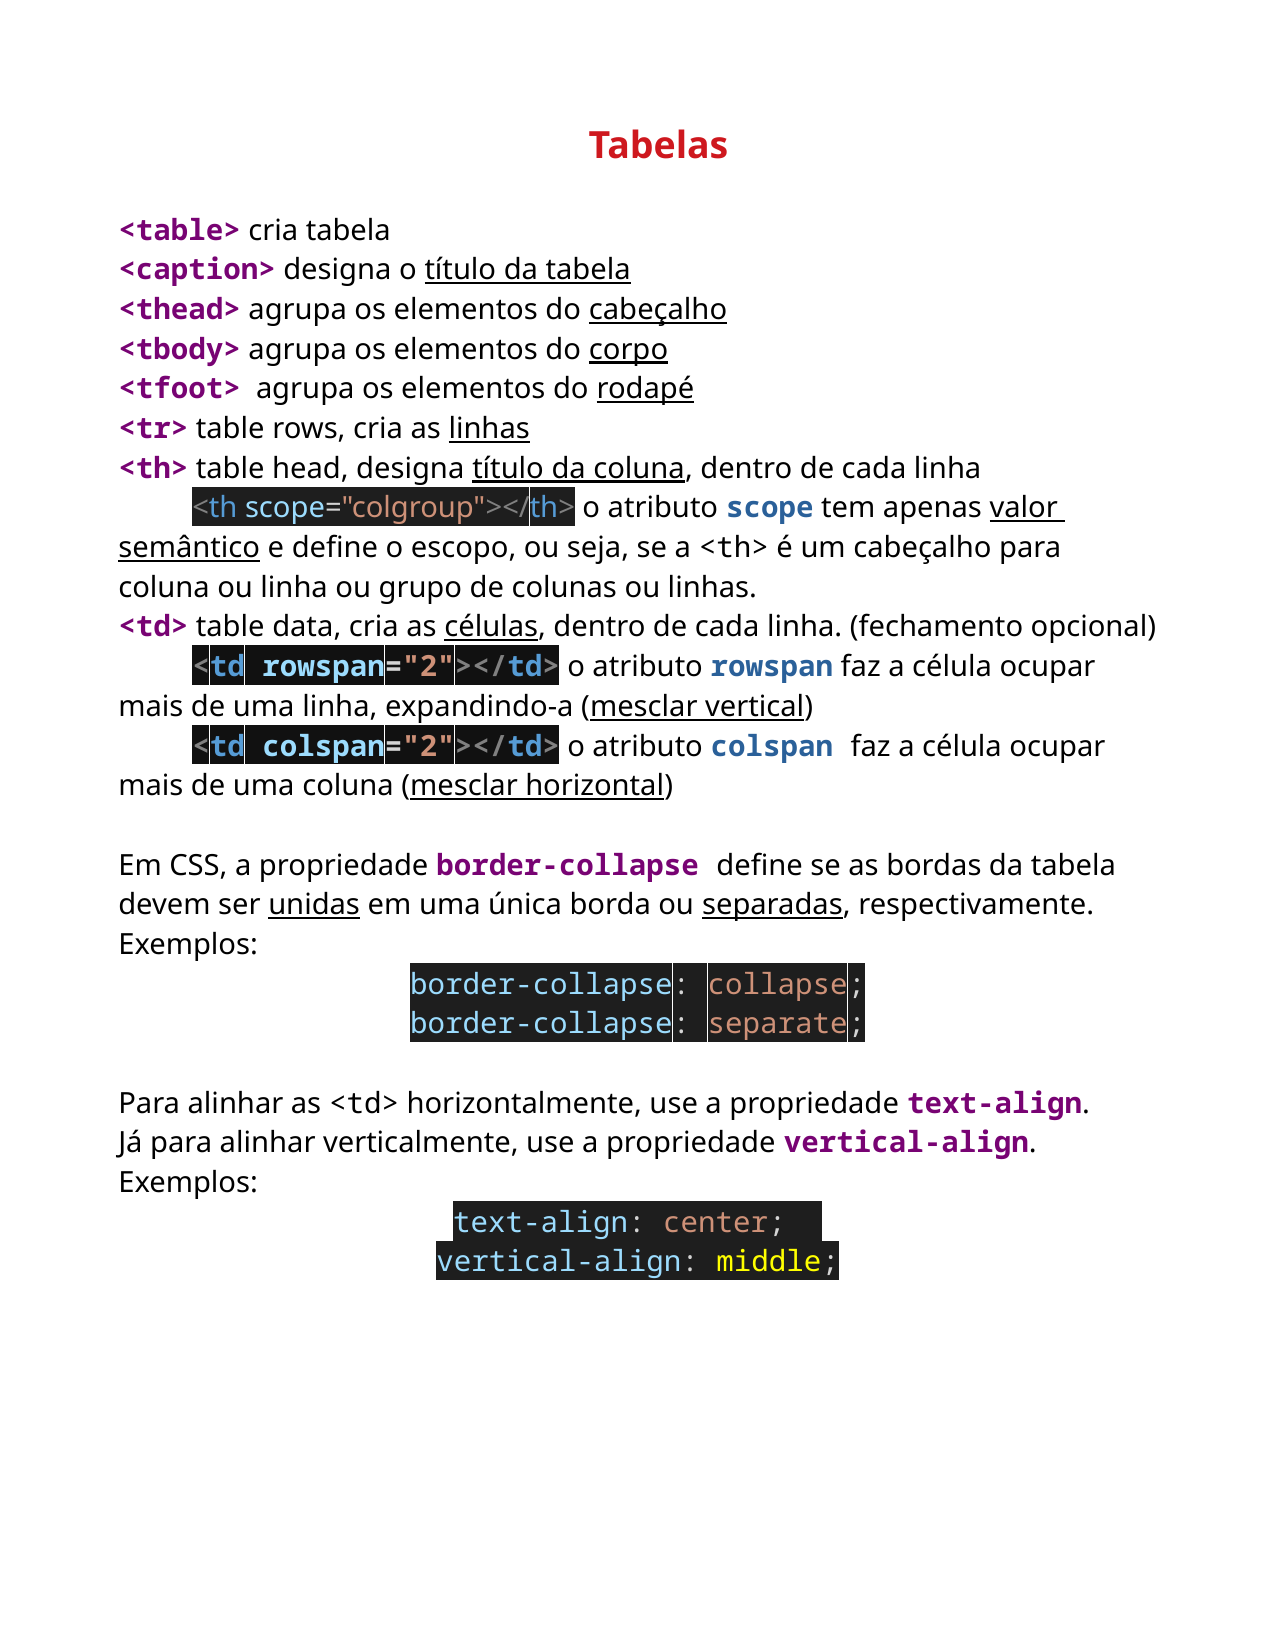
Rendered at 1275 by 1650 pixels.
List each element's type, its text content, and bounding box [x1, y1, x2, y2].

text Tabelas [118, 118, 1198, 169]
text border-collapse: separate; [118, 1003, 1157, 1042]
text text-align: center; [118, 1201, 1157, 1241]
text Para alinhar as <td> horizontalmente, use a propriedade text-align. [118, 1082, 1157, 1122]
text border-collapse: collapse; [118, 963, 1157, 1003]
text <th scope="colgroup"></th> o atributo scope tem apenas valor semântico e define o escopo, ou seja, se a <th> é um cabeçalho para coluna ou linha ou grupo de colunas ou linhas. <td> table data, cria as células, dentro de cada linha. (fechamento opcional) <td rowspan="2"></td> o atributo rowspan faz a célula ocupar mais de uma linha, expandindo-a (mesclar vertical) <td colspan="2"></td> o atributo colspan faz a célula ocupar mais de uma coluna (mesclar horizontal) [118, 487, 1157, 804]
text Em CSS, a propriedade border-collapse define se as bordas da tabela devem ser unidas em uma única borda ou separadas, respectivamente. Exemplos: [118, 844, 1157, 963]
text Já para alinhar verticalmente, use a propriedade vertical-align. Exemplos: [118, 1122, 1157, 1201]
text <table> cria tabela <caption> designa o título da tabela <thead> agrupa os elementos do cabeçalho <tbody> agrupa os elementos do corpo <tfoot> agrupa os elementos do rodapé [118, 169, 1157, 407]
text vertical-align: middle; [118, 1241, 1157, 1280]
text <tr> table rows, cria as linhas <th> table head, designa título da coluna, dentro de cada linha [118, 407, 1157, 487]
